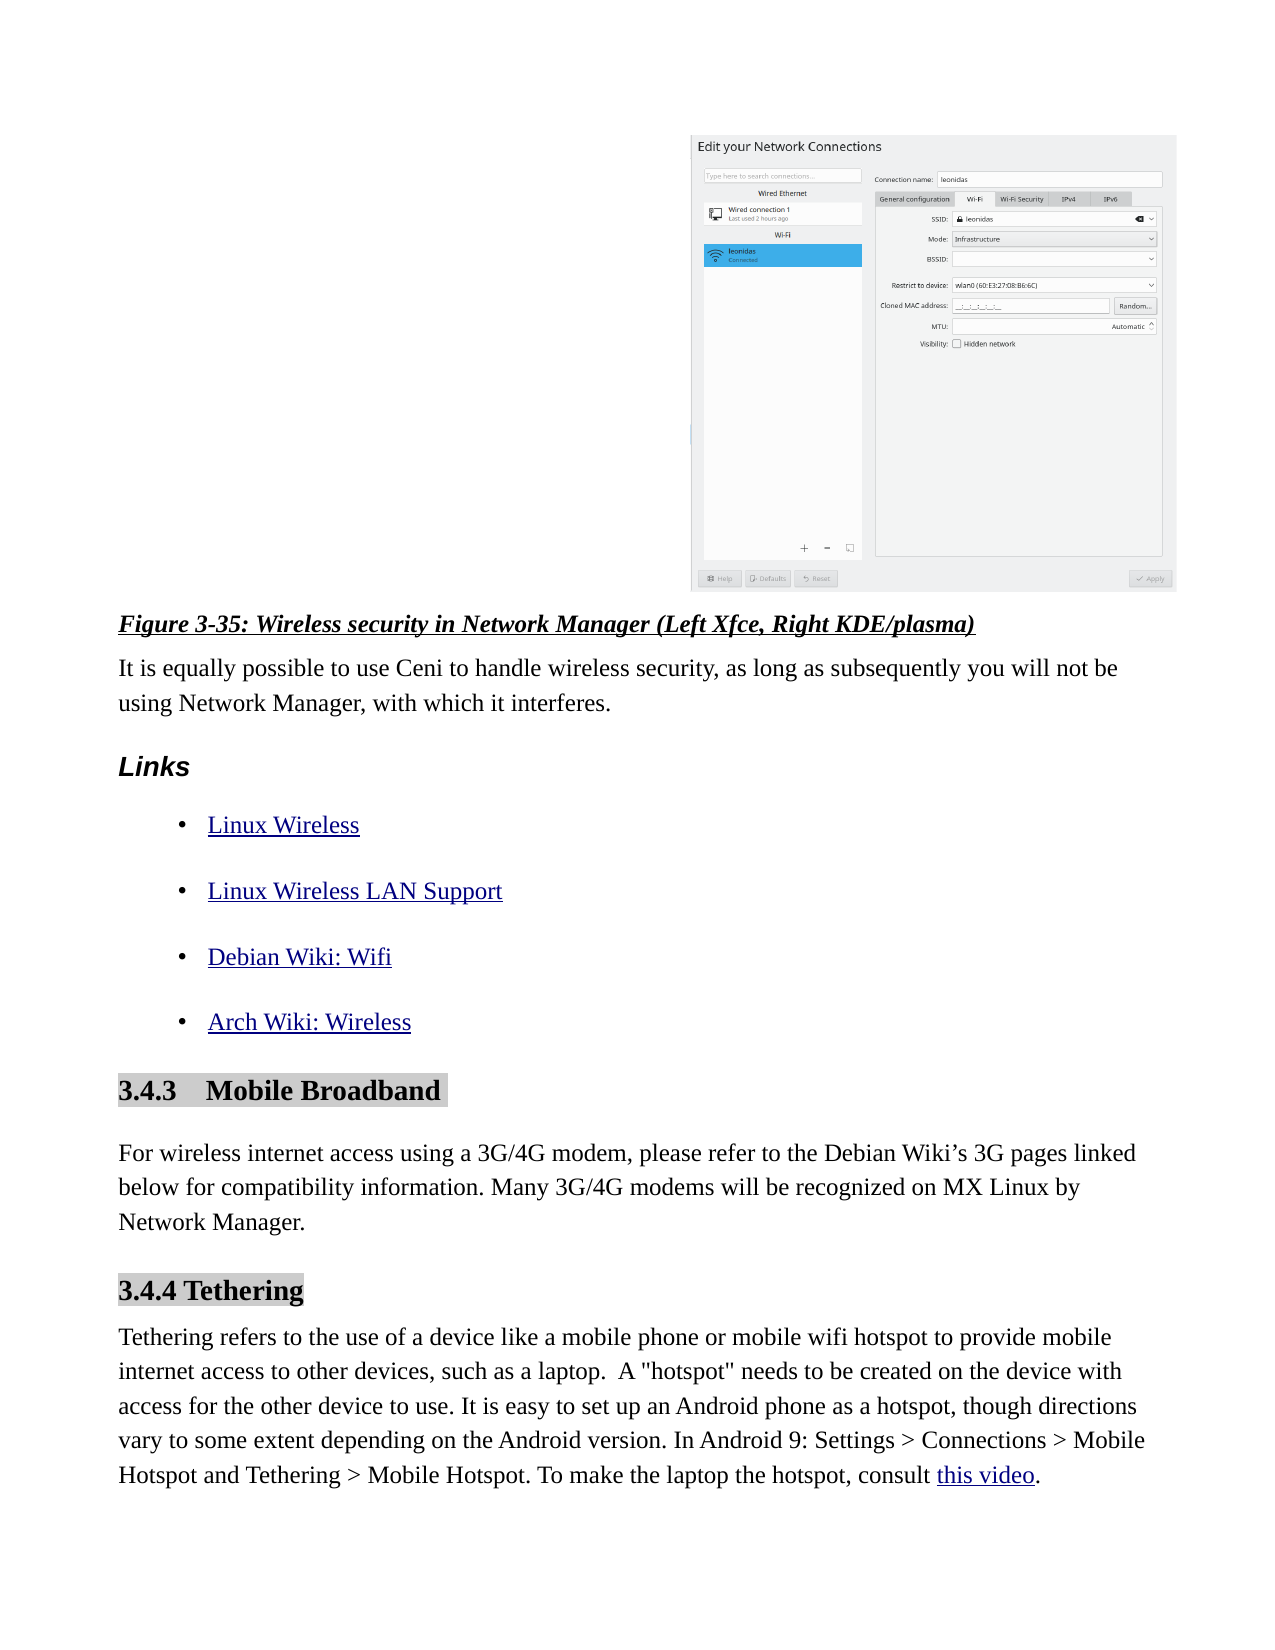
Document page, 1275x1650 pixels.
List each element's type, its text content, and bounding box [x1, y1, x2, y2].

list Arch Wiki: Wireless [178, 1007, 1141, 1036]
list Linux Wireless [178, 810, 1141, 839]
list Linux Wireless LAN Support [178, 876, 1141, 905]
text Figure 3-35: Wireless security in Network Manager (Left Xfce, Right KDE/plasma) [118, 609, 1157, 637]
picture [690, 135, 1177, 592]
subtitle 3.4.3 Mobile Broadband [448, 1073, 1138, 1107]
text For wireless internet access using a 3G/4G modem, please refer to the Debian Wiki’s 3G pages linked below for compatibility information. Many 3G/4G modems will be recognized on MX Linux by Network Manager. [118, 1138, 1157, 1236]
text Tethering refers to the use of a device like a mobile phone or mobile wifi hotspot to provide mobile internet access to other devices, such as a laptop. A "hotspot" needs to be created on the device with access for the other device to use. It is easy to set up an Android phone as a hotspot, though directions vary to some extent depending on the Android version. In Android 9: Settings > Connections > Mobile Hotspot and Tethering > Mobile Hotspot. To make the laptop the hotspot, consult this video. [118, 1322, 1157, 1488]
list Debian Wiki: Wifi [178, 942, 1141, 970]
text It is equally possible to use Ceni to handle wireless security, as long as subsequently you will not be using Network Manager, with which it interferes. [118, 653, 1157, 716]
subtitle 3.4.4 Tethering [304, 1273, 1138, 1306]
subtitle Links [118, 750, 1157, 782]
